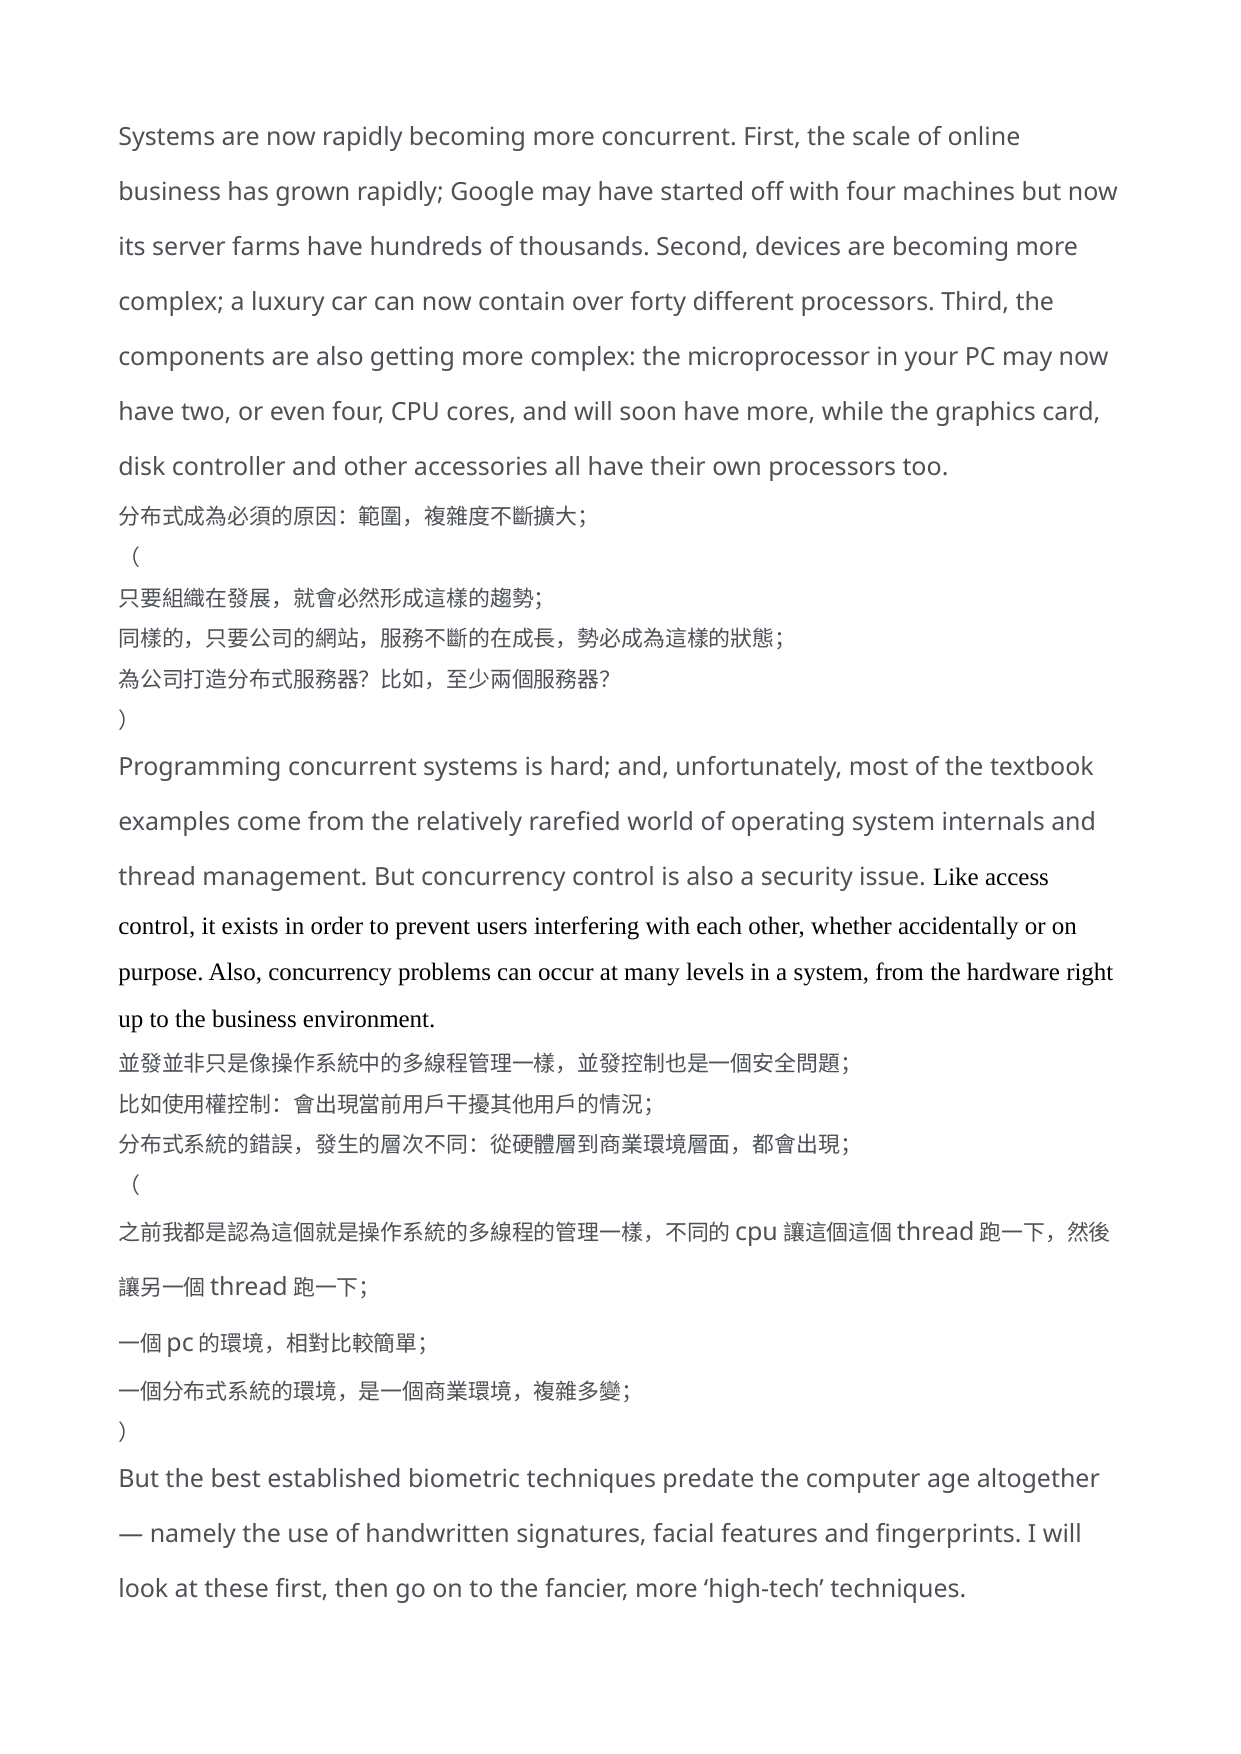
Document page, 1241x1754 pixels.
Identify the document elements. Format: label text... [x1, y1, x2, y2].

text Programming concurrent systems is hard; and, unfortunately, most of the textbook examples come from the relatively rarefied world of operating system internals and thread management. But concurrency control is also a security issue. Like access control, it exists in order to prevent users interfering with each other, whether accidentally or on purpose. Also, concurrency problems can occur at many levels in a system, from the hardware right up to the business environment. [118, 749, 1122, 1033]
text 分布式系統的錯誤，發生的層次不同：從硬體層到商業環境層面，都會出現； [118, 1132, 1122, 1157]
text But the best established biometric techniques predate the computer age altogether — namely the use of handwritten signatures, facial features and fingerprints. I will look at these first, then go on to the fancier, more ‘high-tech’ techniques. [118, 1461, 1122, 1605]
text 只要組織在發展，就會必然形成這樣的趨勢； [118, 586, 1122, 611]
text ） [118, 1420, 1122, 1445]
text Systems are now rapidly becoming more concurrent. First, the scale of online business has grown rapidly; Google may have started off with four machines but now its server farms have hundreds of thousands. Second, devices are becoming more complex; a luxury car can now contain over forty different processors. Third, the components are also getting more complex: the microprocessor in your PC may now have two, or even four, CPU cores, and will soon have more, while the graphics card, disk controller and other accessories all have their own processors too. [118, 118, 1122, 483]
text 之前我都是認為這個就是操作系統的多線程的管理一樣，不同的cpu讓這個這個thread跑一下，然後讓另一個thread跑一下； [118, 1214, 1122, 1303]
text 一個分布式系統的環境，是一個商業環境，複雜多變； [118, 1379, 1122, 1404]
text （ [118, 1173, 1122, 1198]
text 同樣的，只要公司的網站，服務不斷的在成長，勢必成為這樣的狀態； [118, 626, 1122, 652]
text 並發並非只是像操作系統中的多線程管理一樣，並發控制也是一個安全問題； [118, 1051, 1122, 1076]
text （ [118, 545, 1122, 570]
text 比如使用權控制：會出現當前用戶干擾其他用戶的情況； [118, 1091, 1122, 1117]
text ） [118, 708, 1122, 733]
text 為公司打造分布式服務器？比如，至少兩個服務器？ [118, 667, 1122, 692]
text 分布式成為必須的原因：範圍，複雜度不斷擴大； [118, 504, 1122, 529]
text 一個pc的環境，相對比較簡單； [118, 1324, 1122, 1358]
